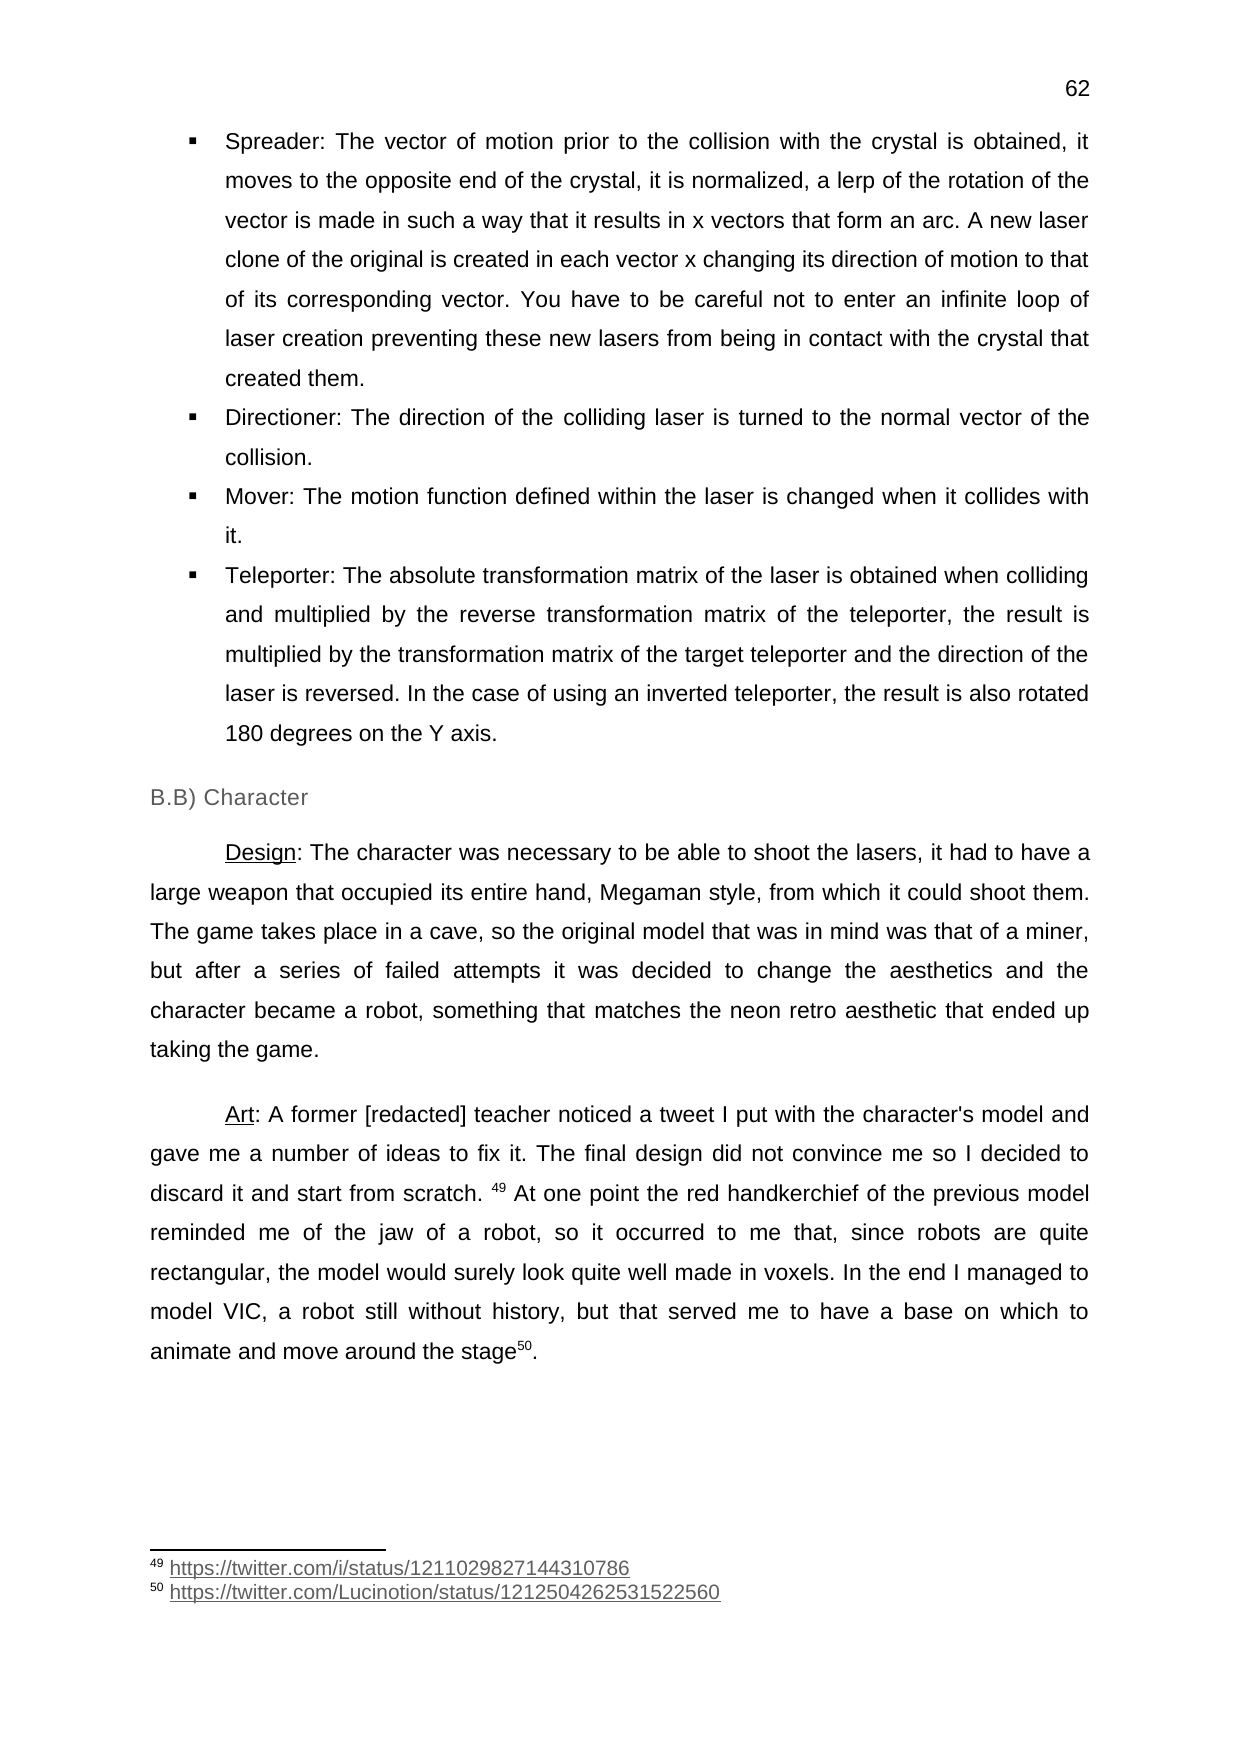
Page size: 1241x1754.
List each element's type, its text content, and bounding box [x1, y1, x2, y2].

text Design: The character was necessary to be able to shoot the lasers, it had to have a large weapon that occupied its entire hand, Megaman style, from which it could shoot them. The game takes place in a cave, so the original model that was in mind was that of a miner, but after a series of failed attempts it was decided to change the aesthetics and the character became a robot, something that matches the neon retro aesthetic that ended up taking the game. [150, 839, 1090, 1063]
text Art: A former [redacted] teacher noticed a tweet I put with the character's model and gave me a number of ideas to fix it. The final design did not convince me so I decided to discard it and start from scratch. At one point the red handkerchief of the previous model reminded me of the jaw of a robot, so it occurred to me that, since robots are quite rectangular, the model would surely look quite well made in voxels. In the end I managed to model VIC, a robot still without history, but that served me to have a base on which to animate and move around the stage. [150, 1101, 1090, 1364]
list Spreader: The vector of motion prior to the collision with the crystal is obtained, it moves to the opposite end of the crystal, it is normalized, a lerp of the rotation of the vector is made in such a way that it results in x vectors that form an arc. A new laser clone of the original is created in each vector x changing its direction of motion to that of its corresponding vector. You have to be careful not to enter an infinite loop of laser creation preventing these new lasers from being in contact with the crystal that created them. [187, 128, 1090, 391]
text https://twitter.com/Lucinotion/status/1212504262531522560 [150, 1580, 1090, 1604]
list Directioner: The direction of the colliding laser is turned to the normal vector of the collision. [187, 404, 1090, 470]
text https://twitter.com/i/status/1211029827144310786 [150, 1556, 1090, 1580]
list Mover: The motion function defined within the laser is changed when it collides with it. [187, 483, 1090, 549]
subtitle B.B) Character [150, 784, 1090, 811]
list Teleporter: The absolute transformation matrix of the laser is obtained when colliding and multiplied by the reverse transformation matrix of the teleporter, the result is multiplied by the transformation matrix of the target teleporter and the direction of the laser is reversed. In the case of using an inverted teleporter, the result is also rotated 180 degrees on the Y axis. [187, 562, 1090, 746]
